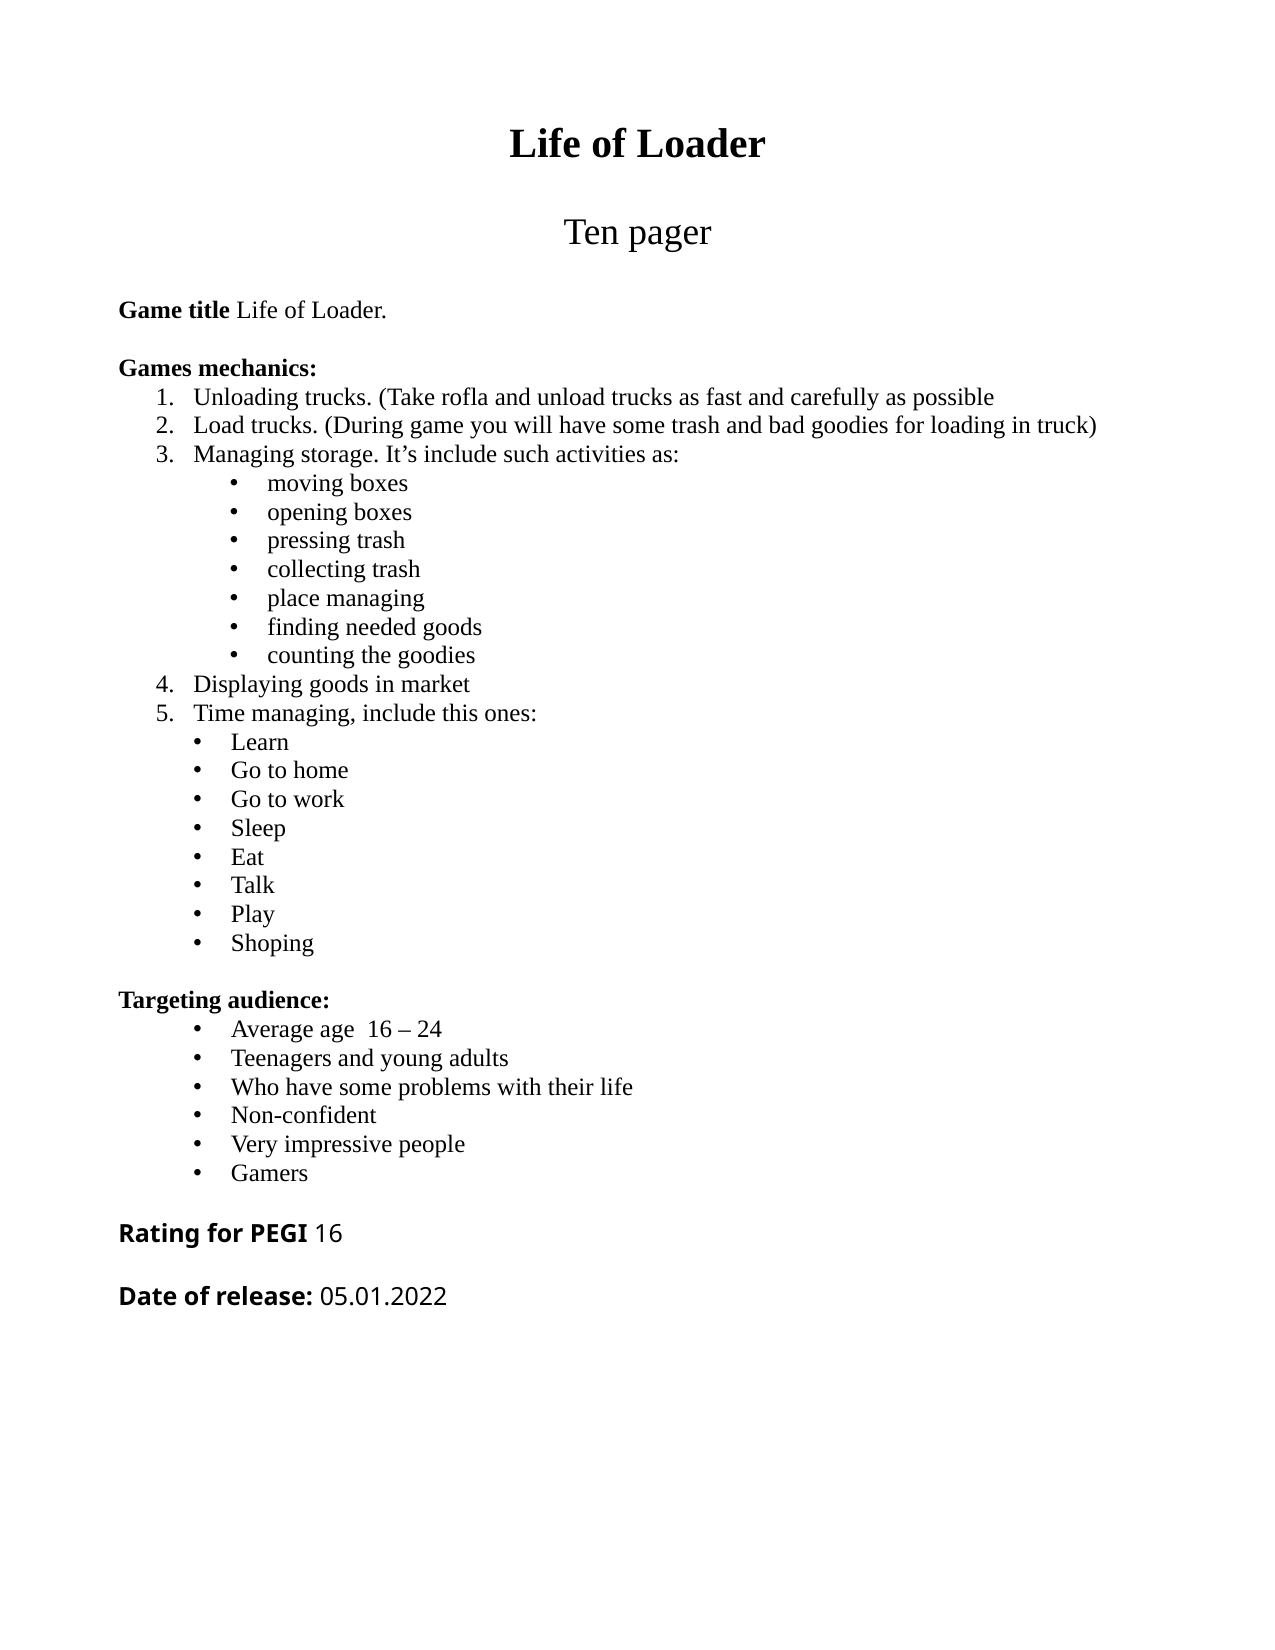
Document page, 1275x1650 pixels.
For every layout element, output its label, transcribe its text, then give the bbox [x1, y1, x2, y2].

list Time managing, include this ones: [156, 698, 1157, 727]
list Go to work [193, 784, 1157, 813]
list Average age 16 – 24 [193, 1014, 1157, 1043]
list Displaying goods in market [156, 669, 1157, 698]
list finding needed goods [229, 612, 1157, 640]
text Date of release: 05.01.2022 [118, 1278, 1157, 1312]
list Non-confident [193, 1100, 1157, 1129]
list opening boxes [229, 497, 1157, 525]
text Game title Life of Loader. [118, 295, 1157, 324]
list Managing storage. It’s include such activities as: [156, 439, 1157, 468]
list Eat [193, 842, 1157, 870]
list place managing [229, 583, 1157, 612]
list Very impressive people [193, 1129, 1157, 1158]
list pressing trash [229, 525, 1157, 554]
list Go to home [193, 755, 1157, 784]
list Learn [193, 727, 1157, 755]
list Gamers [193, 1158, 1157, 1187]
list Load trucks. (During game you will have some trash and bad goodies for loading in truck) [156, 410, 1157, 439]
text Rating for PEGI 16 [118, 1215, 1157, 1249]
list Teenagers and young adults [193, 1043, 1157, 1072]
list collecting trash [229, 554, 1157, 583]
list Unloading trucks. (Take rofla and unload trucks as fast and carefully as possible [156, 382, 1157, 410]
list Shoping [193, 928, 1157, 957]
text Ten pager [118, 209, 1157, 252]
list Who have some problems with their life [193, 1072, 1157, 1100]
text Games mechanics: [118, 353, 1157, 382]
text Life of Loader [118, 118, 1157, 166]
text Targeting audience: [118, 957, 1157, 1014]
list moving boxes [229, 468, 1157, 497]
list Sleep [193, 813, 1157, 842]
list Play [193, 899, 1157, 928]
list Talk [193, 870, 1157, 899]
list counting the goodies [229, 640, 1157, 669]
